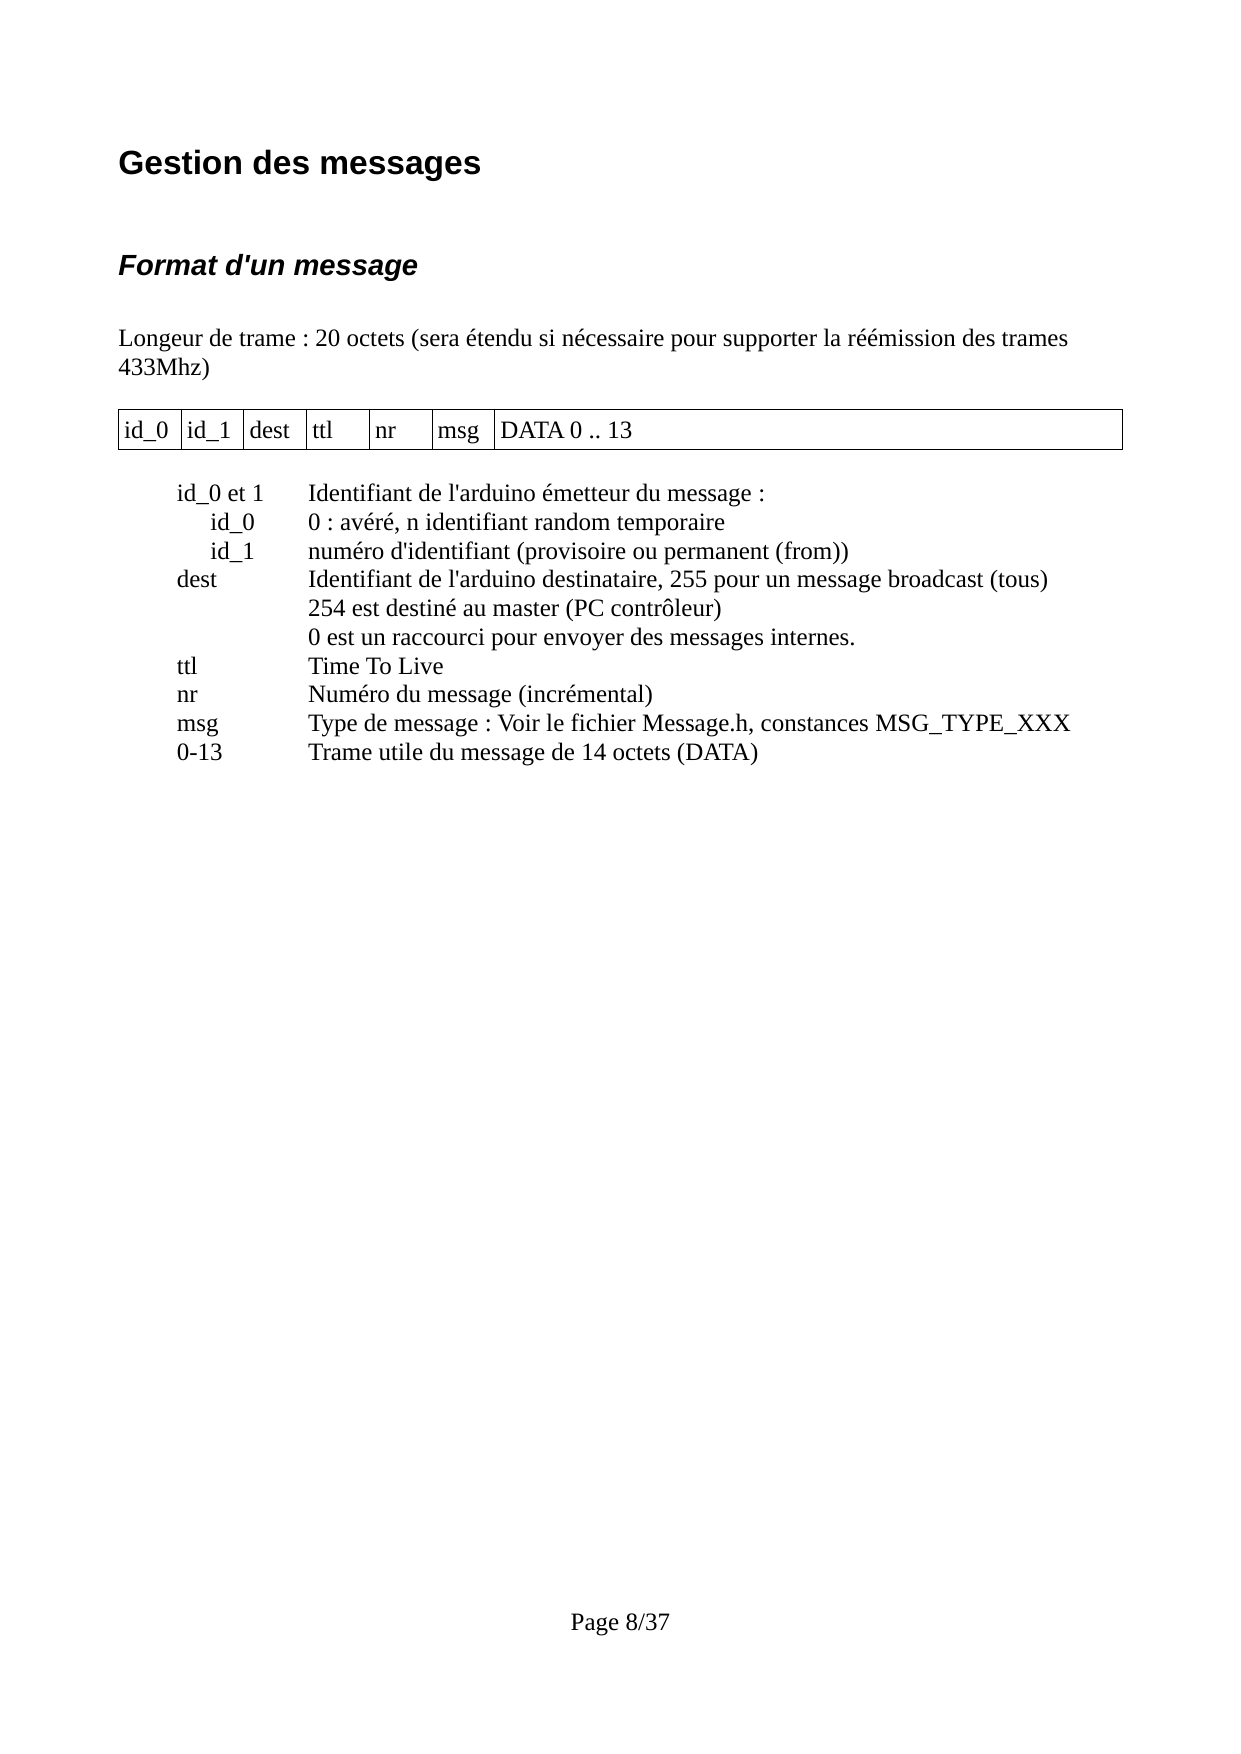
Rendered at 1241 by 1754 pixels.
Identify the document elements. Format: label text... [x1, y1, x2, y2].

table_header dest [244, 410, 306, 449]
table_header id_1 [182, 410, 243, 449]
text 254 est destiné au master (PC contrôleur) [177, 593, 1122, 622]
table_header nr [370, 410, 432, 449]
table_header msg [433, 410, 494, 449]
text id_1 numéro d'identifiant (provisoire ou permanent (from)) [210, 536, 1122, 564]
text dest Identifiant de l'arduino destinataire, 255 pour un message broadcast (tous) [177, 564, 1122, 593]
table_header DATA 0 .. 13 [495, 410, 1122, 449]
text Longeur de trame : 20 octets (sera étendu si nécessaire pour supporter la réémission des trames 433Mhz) [118, 323, 1122, 380]
text nr Numéro du message (incrémental) [177, 679, 1122, 708]
subtitle Format d'un message [118, 248, 1122, 282]
text id_0 0 : avéré, n identifiant random temporaire [210, 507, 1122, 536]
table_header id_0 [119, 410, 181, 449]
text ttl Time To Live [177, 651, 1122, 679]
table_header ttl [307, 410, 369, 449]
text 0 est un raccourci pour envoyer des messages internes. [177, 622, 1122, 651]
subtitle Gestion des messages [118, 143, 1122, 182]
text 0-13 Trame utile du message de 14 octets (DATA) [177, 737, 1122, 766]
text id_0 et 1 Identifiant de l'arduino émetteur du message : [177, 478, 1122, 507]
text msg Type de message : Voir le fichier Message.h, constances MSG_TYPE_XXX [177, 708, 1122, 737]
